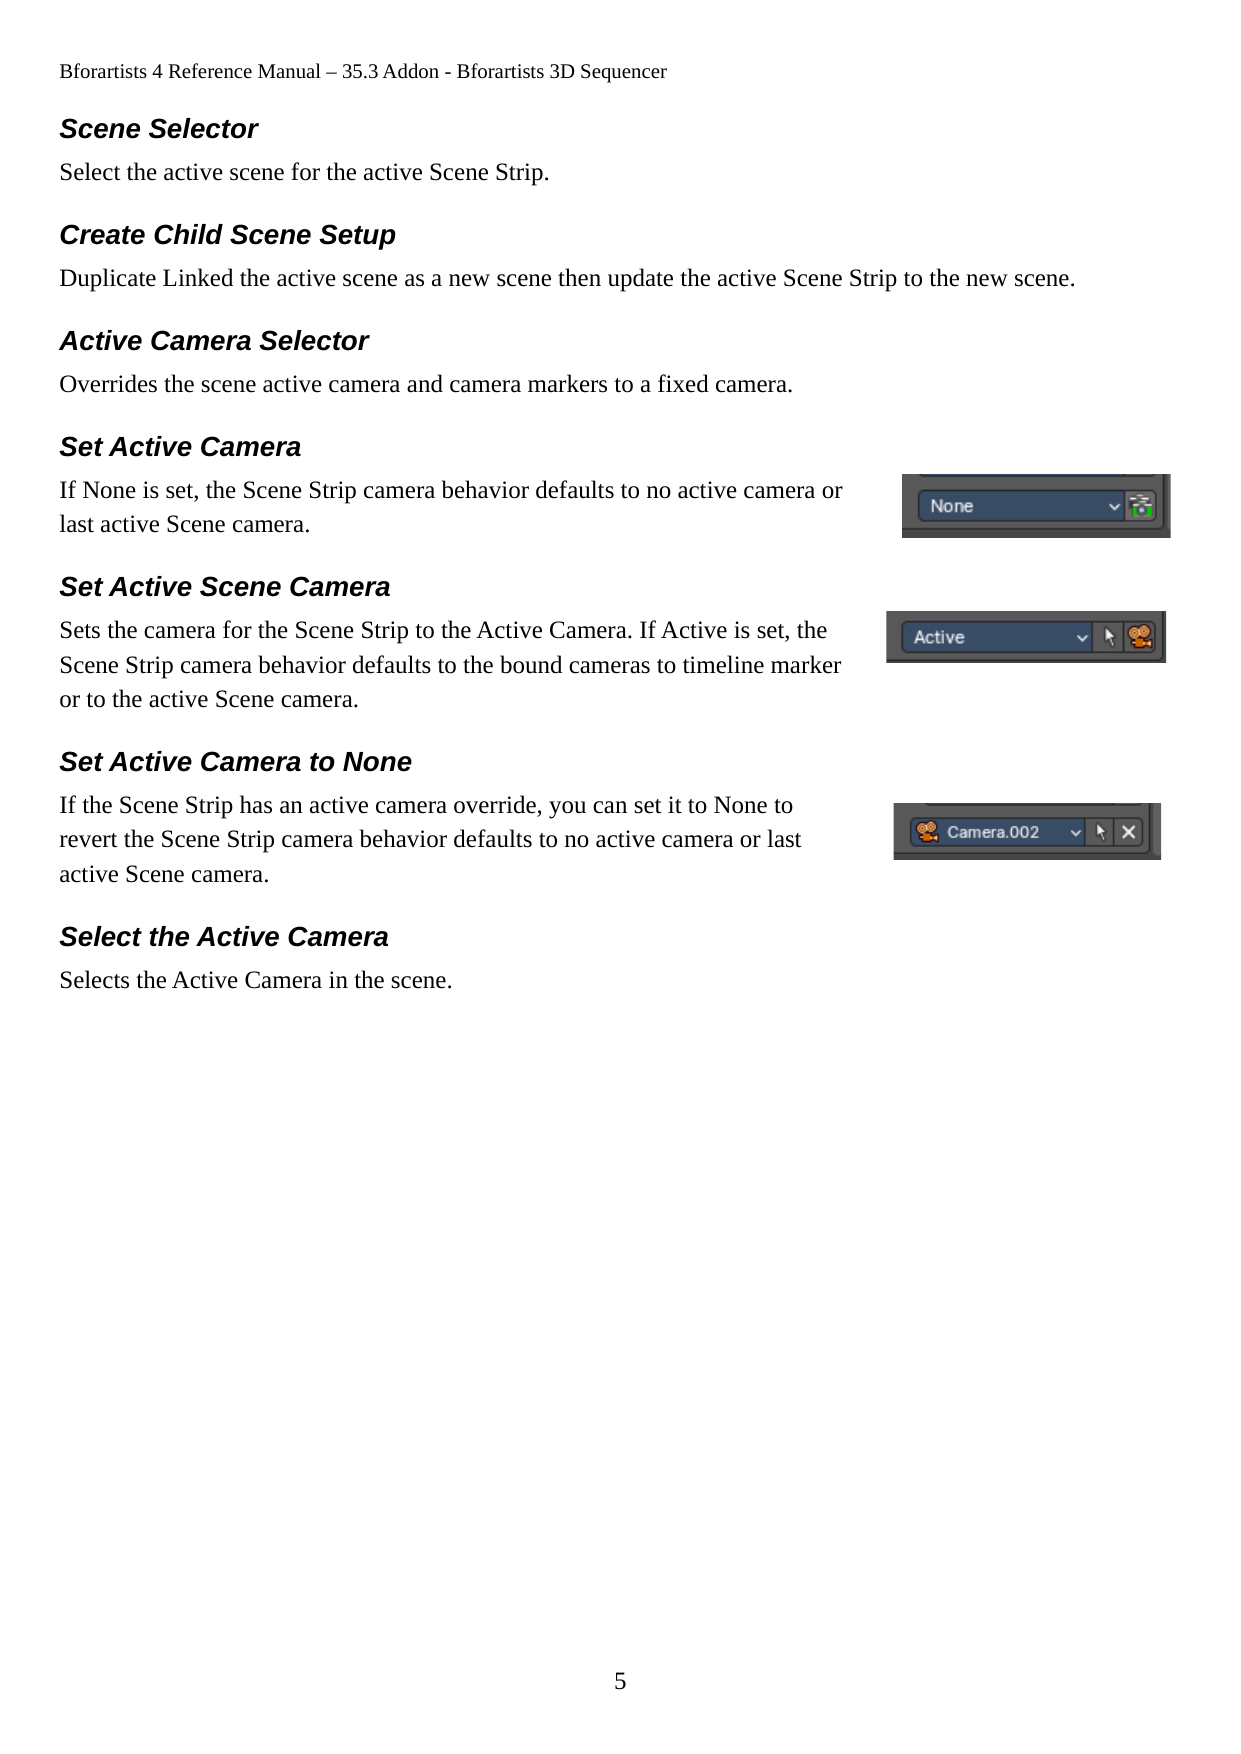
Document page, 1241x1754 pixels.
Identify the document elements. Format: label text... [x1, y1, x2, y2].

text If the Scene Strip has an active camera override, you can set it to None to revert the Scene Strip camera behavior defaults to no active camera or last active Scene camera. [59, 790, 1181, 888]
text Sets the camera for the Scene Strip to the Active Camera. If Active is set, the Scene Strip camera behavior defaults to the bound cameras to timeline marker or to the active Scene camera. [59, 615, 1181, 713]
text Overrides the scene active camera and camera markers to a fixed camera. [59, 369, 1181, 398]
subtitle Set Active Camera [59, 430, 1181, 462]
picture [886, 611, 1167, 663]
text Duplicate Linked the active scene as a new scene then update the active Scene Strip to the new scene. [59, 263, 1181, 292]
subtitle Scene Selector [59, 113, 1181, 144]
subtitle Set Active Scene Camera [59, 571, 1181, 603]
picture [902, 474, 1171, 538]
text If None is set, the Scene Strip camera behavior defaults to no active camera or last active Scene camera. [59, 475, 902, 538]
text Selects the Active Camera in the scene. [59, 965, 1181, 994]
subtitle Set Active Camera to None [59, 746, 1181, 778]
subtitle Active Camera Selector [59, 324, 1181, 356]
subtitle Select the Active Camera [59, 921, 1181, 952]
subtitle Create Child Scene Setup [59, 218, 1181, 250]
picture [893, 803, 1162, 860]
text Select the active scene for the active Scene Strip. [59, 157, 1181, 186]
